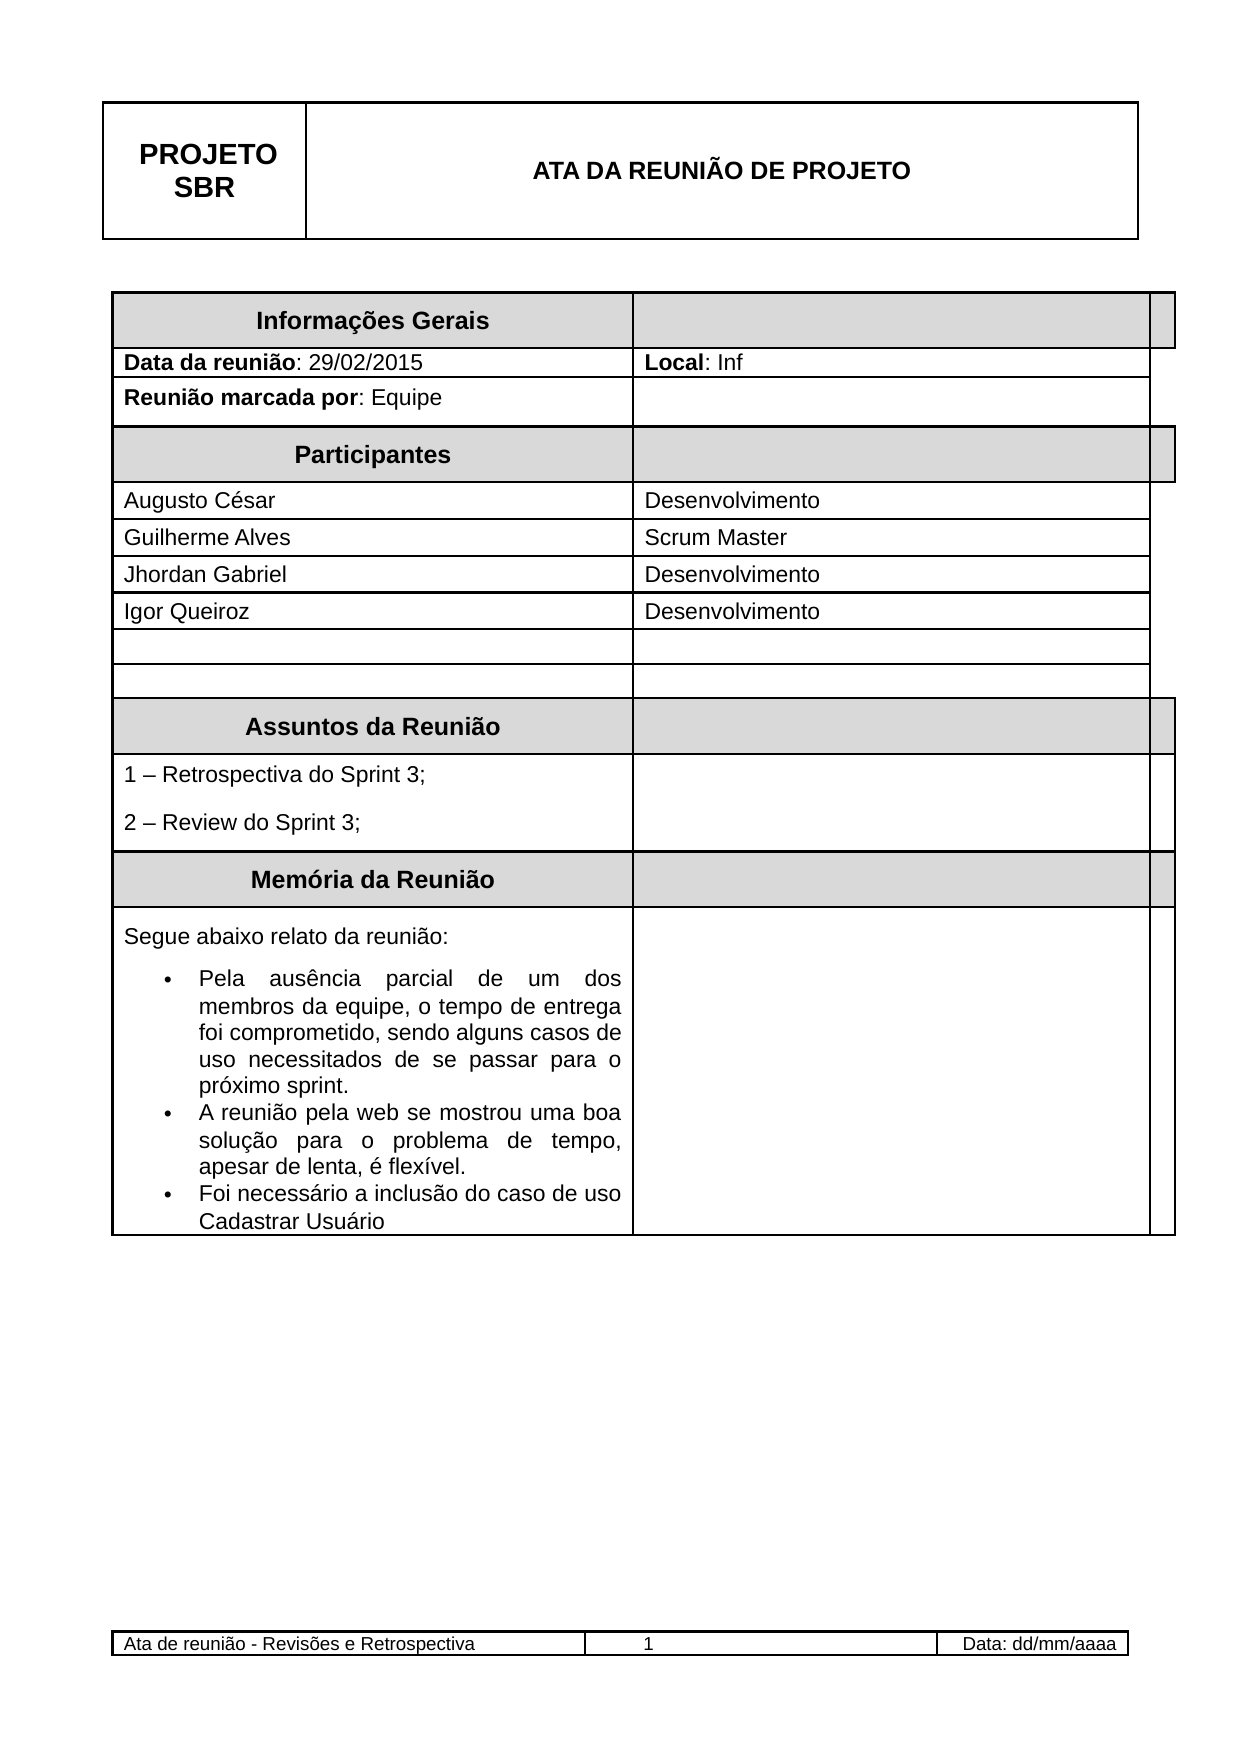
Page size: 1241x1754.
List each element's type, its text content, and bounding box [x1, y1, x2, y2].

table_cell Jhordan Gabriel [114, 557, 632, 591]
table_cell [1151, 699, 1174, 753]
table_cell [634, 665, 1149, 697]
table_cell [1151, 908, 1174, 1234]
table_header [1151, 294, 1174, 347]
table_cell Desenvolvimento [634, 483, 1149, 518]
table_header [634, 294, 1149, 347]
table_cell [634, 378, 1149, 425]
table_cell [634, 908, 1149, 1234]
table_cell Igor Queiroz [114, 594, 632, 628]
table_cell [634, 699, 1149, 753]
table_cell [1151, 663, 1175, 697]
table_cell [1151, 853, 1174, 906]
table_header Informações Gerais [114, 294, 632, 347]
table_cell Assuntos da Reunião [114, 699, 632, 753]
table_cell Reunião marcada por: Equipe [114, 378, 632, 425]
table_cell Desenvolvimento [634, 594, 1149, 628]
table_cell [1151, 349, 1175, 376]
table_cell [1151, 555, 1175, 591]
table_cell [1151, 428, 1174, 481]
table_cell Augusto César [114, 483, 632, 518]
table_cell [1151, 518, 1175, 555]
table_cell [634, 428, 1149, 481]
table_cell Desenvolvimento [634, 557, 1149, 591]
table_cell [114, 665, 632, 697]
table_cell [1151, 628, 1175, 663]
table_cell 1 – Retrospectiva do Sprint 3; 2 – Review do Sprint 3; [114, 755, 632, 850]
table_cell [114, 630, 632, 663]
table_cell Participantes [114, 428, 632, 481]
table_cell Data da reunião: 29/02/2015 [114, 349, 632, 376]
table_cell Scrum Master [634, 520, 1149, 555]
table_cell Memória da Reunião [114, 853, 632, 906]
table_cell [1151, 376, 1175, 425]
table_cell [634, 755, 1149, 850]
table_cell [1151, 591, 1175, 628]
table_cell [634, 853, 1149, 906]
table_cell [1151, 483, 1175, 518]
table_cell Segue abaixo relato da reunião: Pela ausência parcial de um dos membros da equipe, o tempo de entrega foi comprometido, sendo alguns casos de uso necessitados de se passar para o próximo sprint. A reunião pela web se mostrou uma boa solução para o problema de tempo, apesar de lenta, é flexível. Foi necessário a inclusão do caso de uso Cadastrar Usuário [114, 908, 632, 1234]
table_cell Local: Inf [634, 349, 1149, 376]
table_cell [634, 630, 1149, 663]
table_cell [1151, 755, 1174, 850]
table_cell Guilherme Alves [114, 520, 632, 555]
